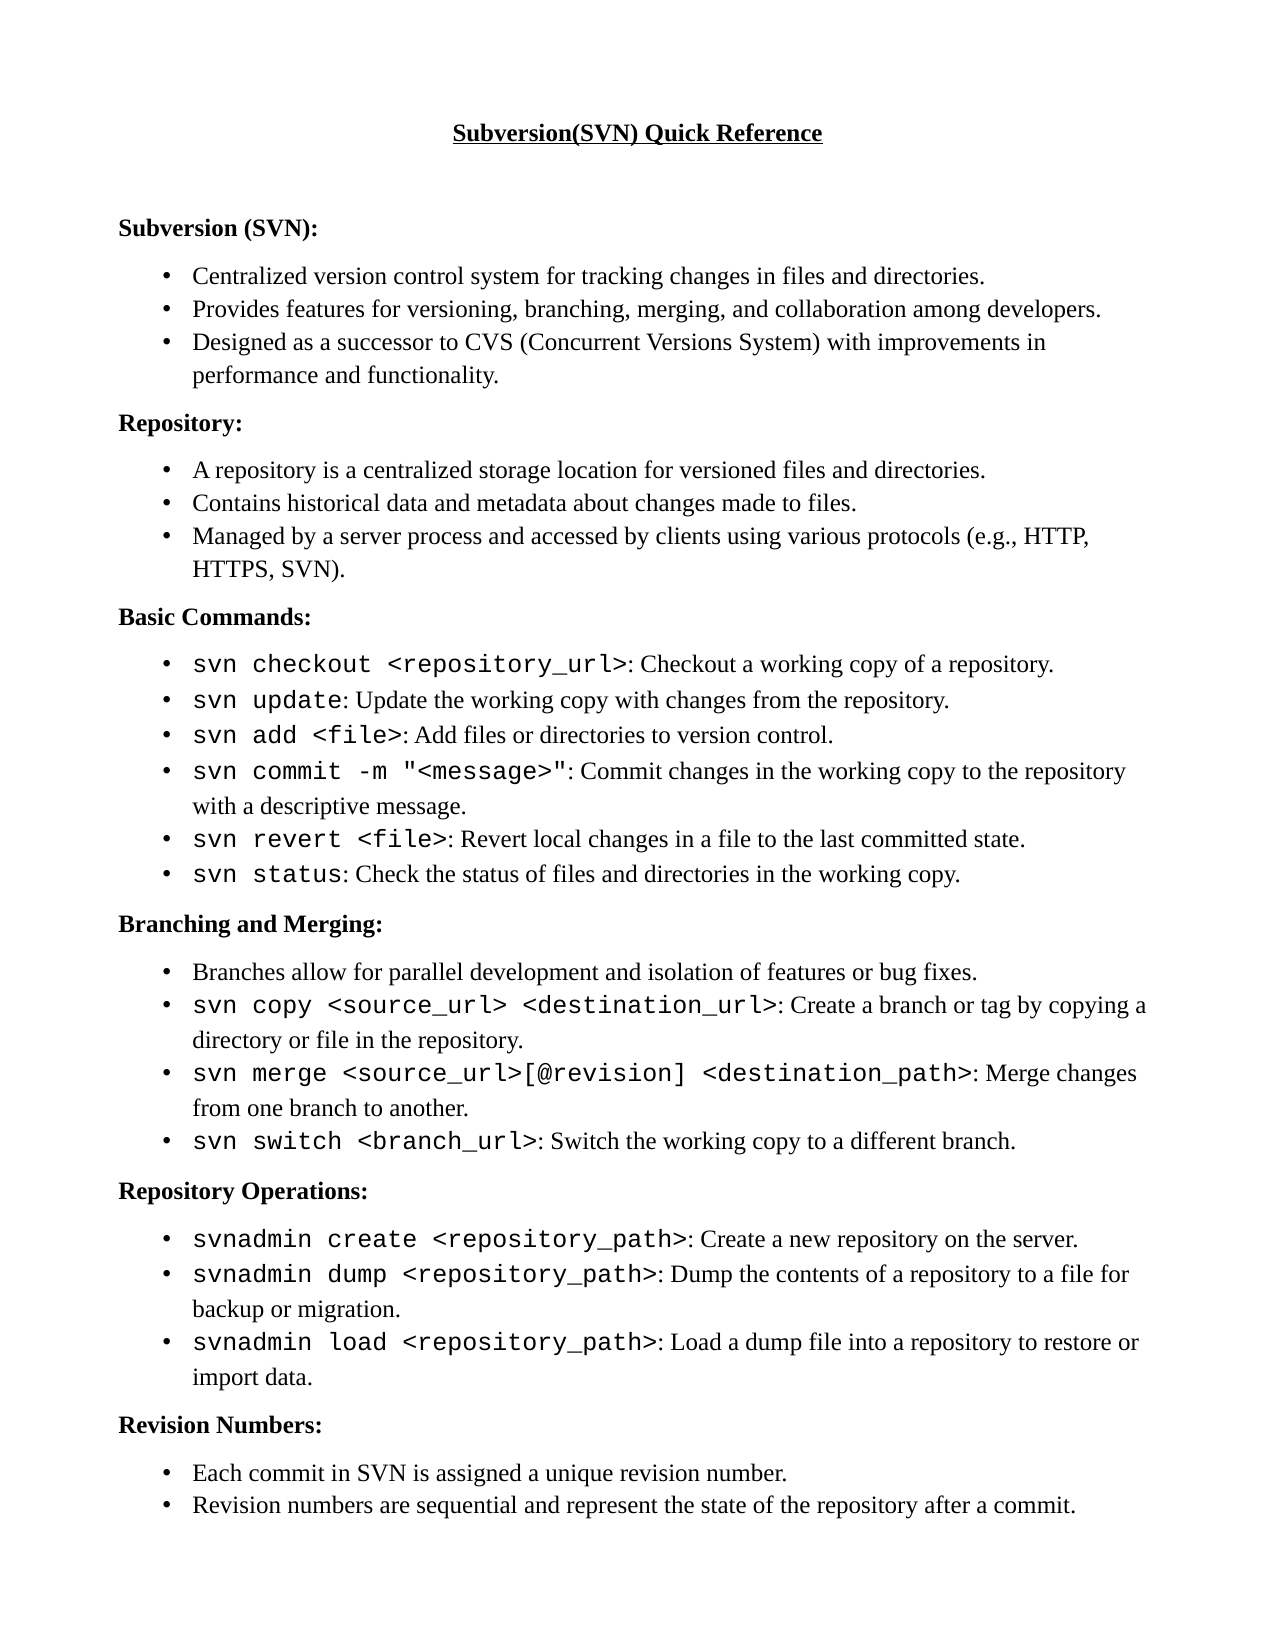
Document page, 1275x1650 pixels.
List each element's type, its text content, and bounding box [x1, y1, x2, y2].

list Managed by a server process and accessed by clients using various protocols (e.g., HTTP, HTTPS, SVN). [162, 521, 1157, 583]
list Centralized version control system for tracking changes in files and directories. [162, 261, 1157, 290]
list Revision numbers are sequential and represent the state of the repository after a commit. [162, 1491, 1157, 1519]
list svn update: Update the working copy with changes from the repository. [162, 685, 1157, 716]
list svn commit -m "<message>": Commit changes in the working copy to the repository with a descriptive message. [162, 756, 1157, 819]
list Contains historical data and metadata about changes made to files. [162, 488, 1157, 517]
text Subversion (SVN): [118, 213, 1157, 242]
list svnadmin dump <repository_path>: Dump the contents of a repository to a file for backup or migration. [162, 1259, 1157, 1323]
text Basic Commands: [118, 602, 1157, 631]
list svn revert <file>: Revert local changes in a file to the last committed state. [162, 824, 1157, 855]
text Subversion(SVN) Quick Reference [118, 118, 1157, 147]
list Each commit in SVN is assigned a unique revision number. [162, 1458, 1157, 1486]
list svnadmin create <repository_path>: Create a new repository on the server. [162, 1224, 1157, 1254]
list svn copy <source_url> <destination_url>: Create a branch or tag by copying a directory or file in the repository. [162, 990, 1157, 1054]
list Designed as a successor to CVS (Concurrent Versions System) with improvements in performance and functionality. [162, 327, 1157, 389]
text Repository Operations: [118, 1176, 1157, 1205]
list svn status: Check the status of files and directories in the working copy. [162, 859, 1157, 890]
text Revision Numbers: [118, 1410, 1157, 1439]
list Provides features for versioning, branching, merging, and collaboration among developers. [162, 294, 1157, 323]
list svn merge <source_url>[@revision] <destination_path>: Merge changes from one branch to another. [162, 1058, 1157, 1122]
list A repository is a centralized storage location for versioned files and directories. [162, 455, 1157, 484]
list svnadmin load <repository_path>: Load a dump file into a repository to restore or import data. [162, 1327, 1157, 1391]
text Repository: [118, 408, 1157, 436]
list svn checkout <repository_url>: Checkout a working copy of a repository. [162, 649, 1157, 680]
list Branches allow for parallel development and isolation of features or bug fixes. [162, 957, 1157, 986]
text Branching and Merging: [118, 909, 1157, 938]
list svn add <file>: Add files or directories to version control. [162, 720, 1157, 751]
list svn switch <branch_url>: Switch the working copy to a different branch. [162, 1126, 1157, 1157]
